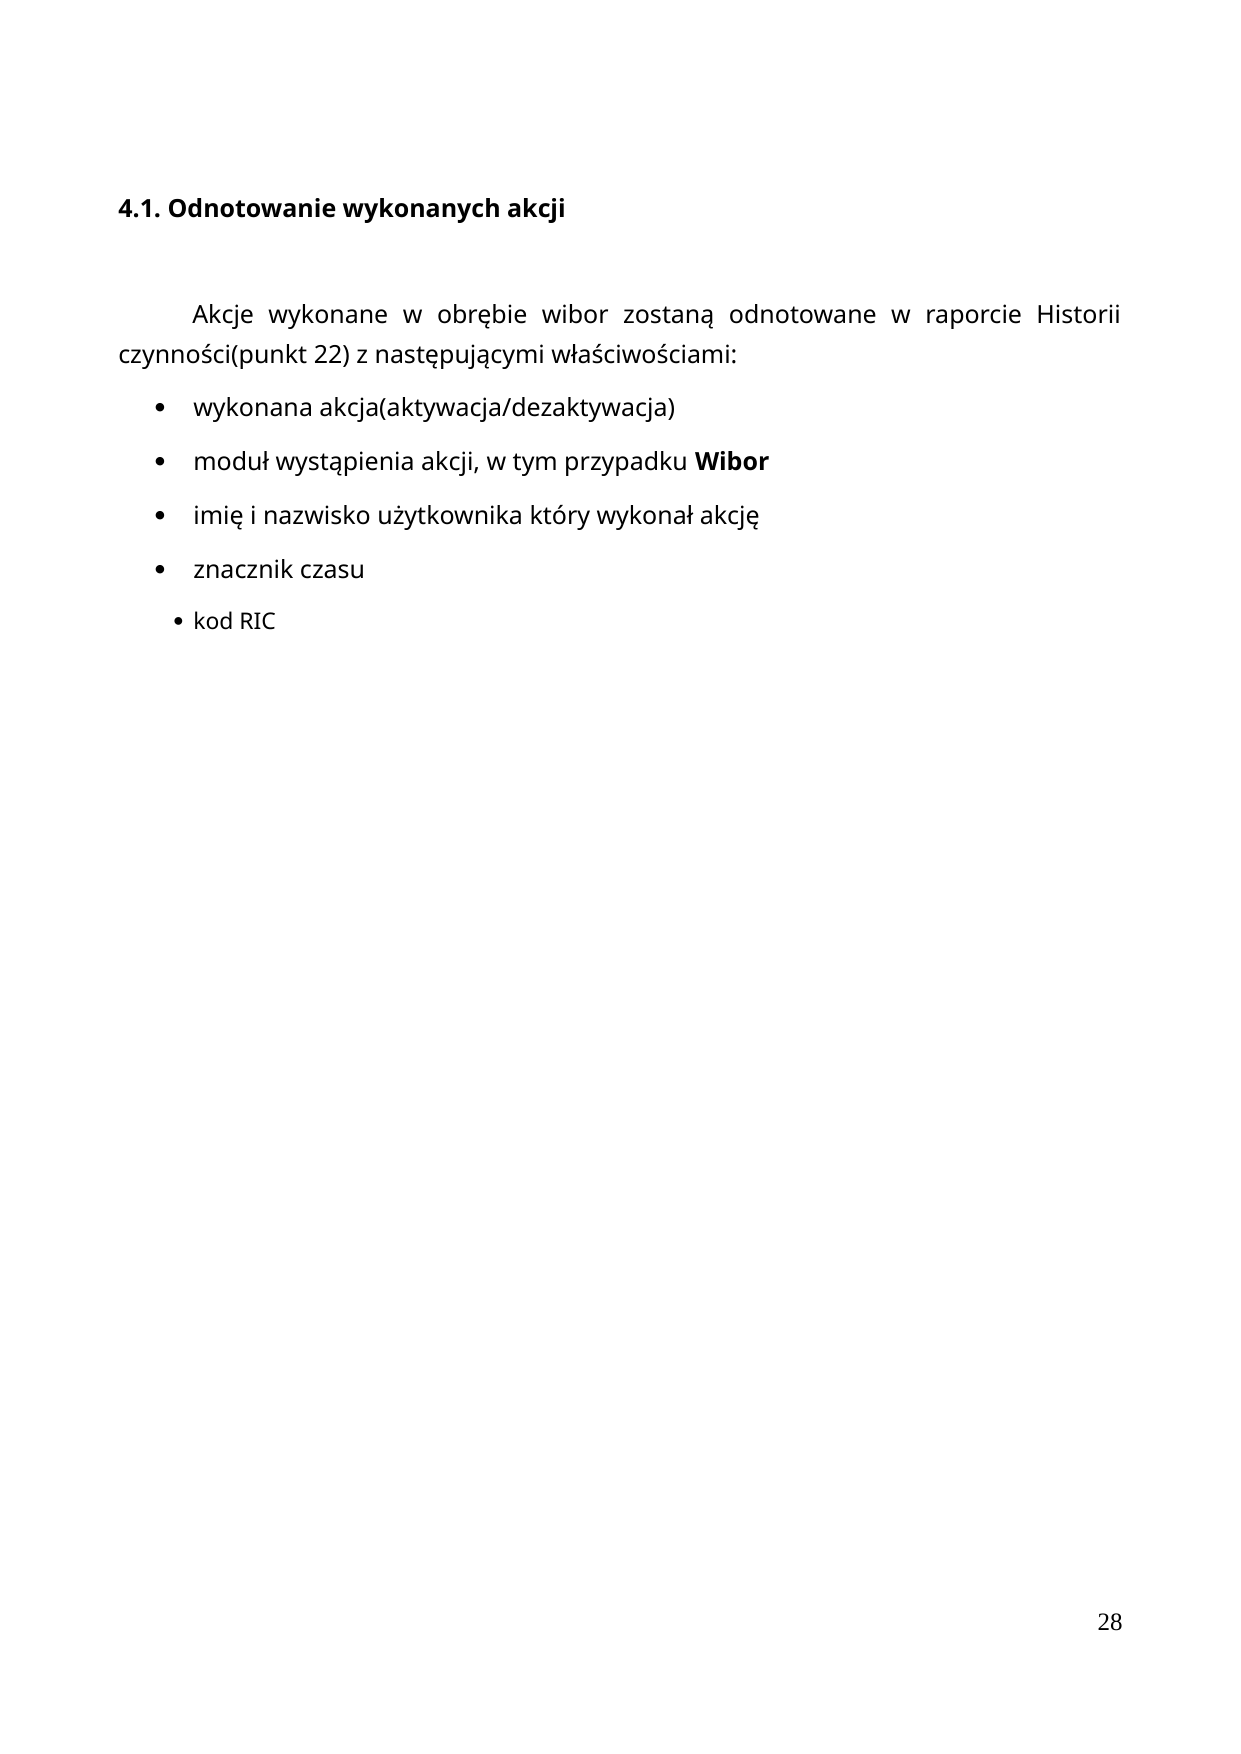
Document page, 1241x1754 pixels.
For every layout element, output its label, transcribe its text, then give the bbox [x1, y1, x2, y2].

list znacznik czasu [156, 551, 1122, 585]
list kod RIC [174, 605, 1122, 636]
list moduł wystąpienia akcji, w tym przypadku Wibor [156, 444, 1122, 478]
list imię i nazwisko użytkownika który wykonał akcję [156, 498, 1122, 532]
list wykonana akcja(aktywacja/dezaktywacja) [156, 390, 1122, 424]
subtitle 4.1. Odnotowanie wykonanych akcji [118, 191, 1122, 225]
text Akcje wykonane w obrębie wibor zostaną odnotowane w raporcie Historii czynności(punkt 22) z następującymi właściwościami: [118, 297, 1122, 370]
